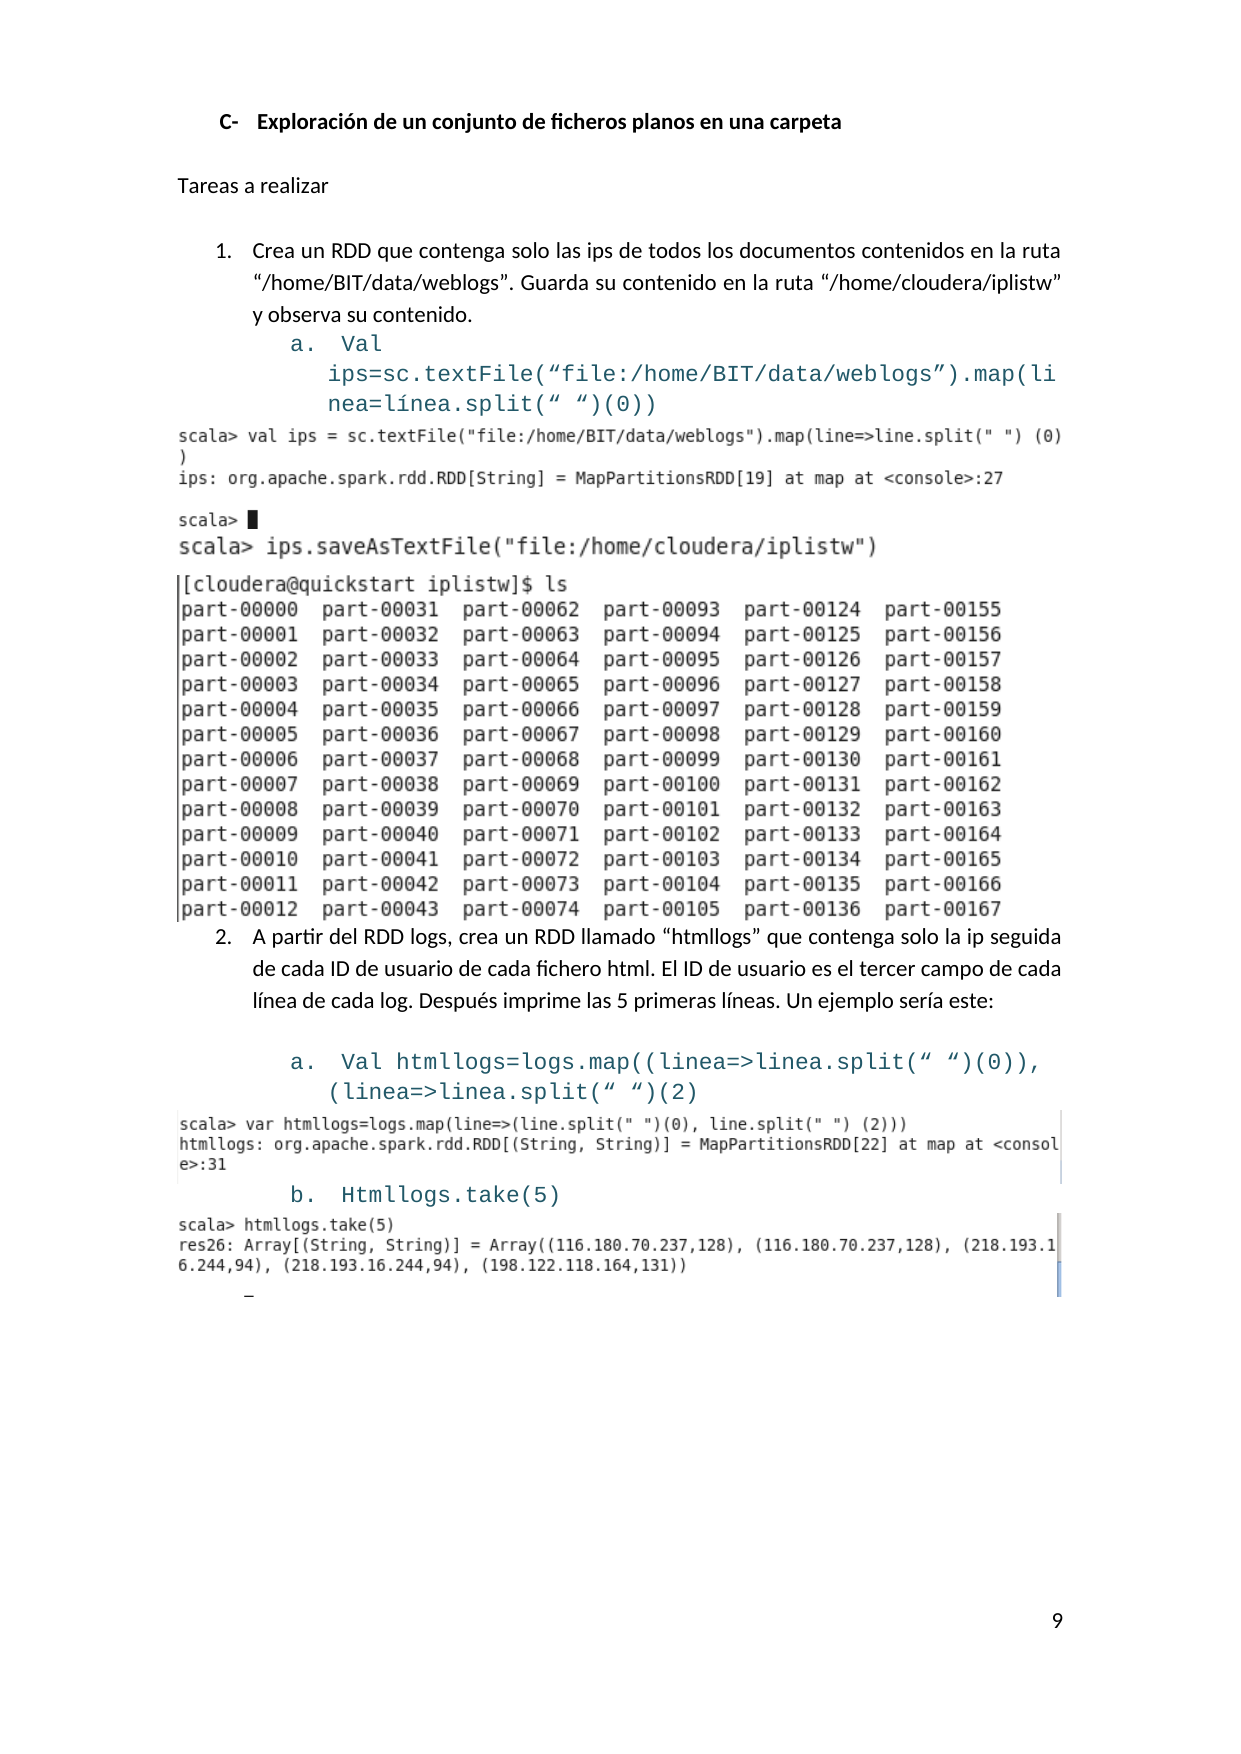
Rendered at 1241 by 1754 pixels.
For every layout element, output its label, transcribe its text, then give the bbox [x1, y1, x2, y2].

list Val htmllogs=logs.map((linea=>linea.split(“ “)(0)),(linea=>linea.split(“ “)(2) [290, 1051, 1063, 1106]
list Htmllogs.take(5) [290, 1184, 1063, 1209]
list Exploración de un conjunto de ficheros planos en una carpeta [219, 107, 1063, 135]
list Val ips=sc.textFile(“file:/home/BIT/data/weblogs”).map(linea=línea.split(“ “)(0)) [290, 332, 1063, 418]
list A partir del RDD logs, crea un RDD llamado “htmllogs” que contenga solo la ip seguida de cada ID de usuario de cada fichero html. El ID de usuario es el tercer campo de cada línea de cada log. Después imprime las 5 primeras líneas. Un ejemplo sería este: [215, 922, 1063, 1014]
text Tareas a realizar [177, 172, 1063, 199]
list Crea un RDD que contenga solo las ips de todos los documentos contenidos en la ruta “/home/BIT/data/weblogs”. Guarda su contenido en la ruta “/home/cloudera/iplistw” y observa su contenido. [215, 236, 1063, 328]
